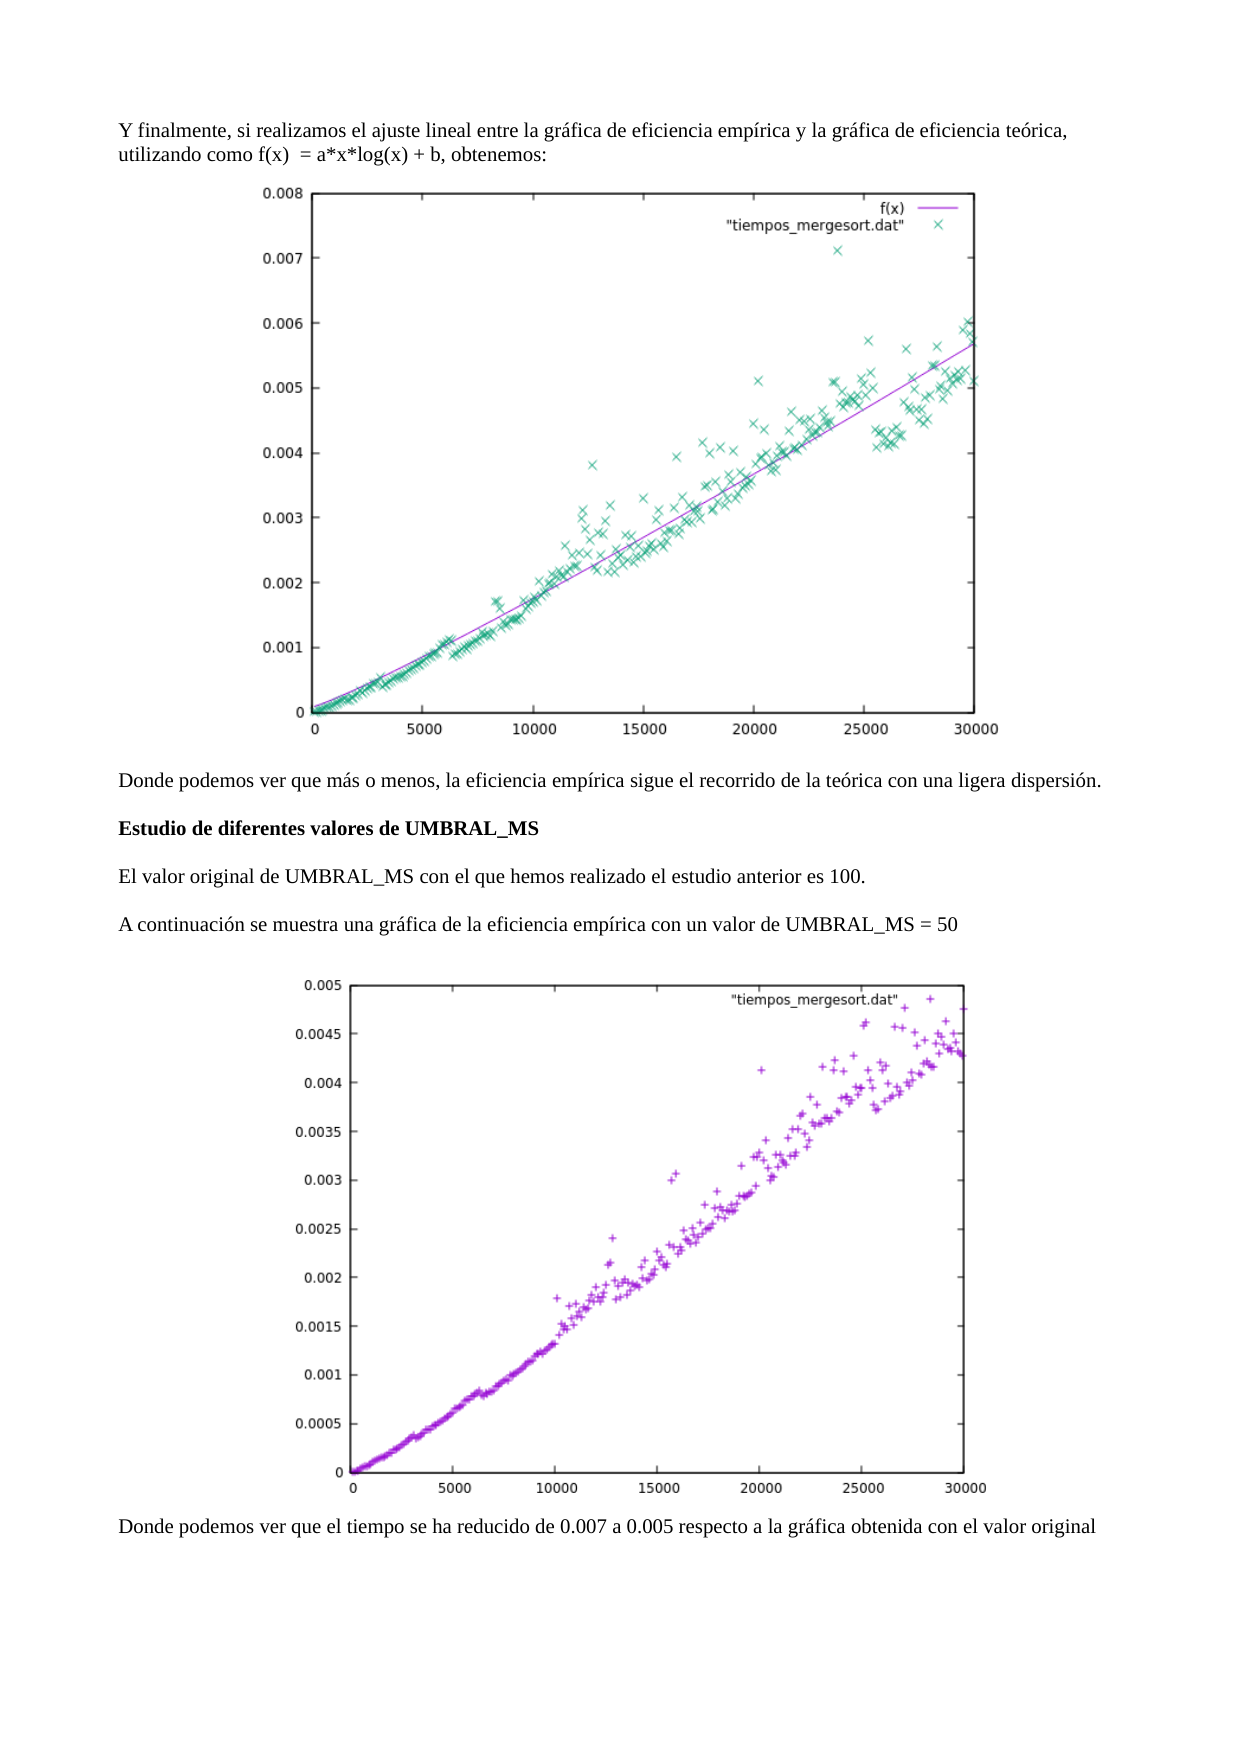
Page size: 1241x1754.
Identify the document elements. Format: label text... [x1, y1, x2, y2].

text Donde podemos ver que más o menos, la eficiencia empírica sigue el recorrido de la teórica con una ligera dispersión. [118, 768, 1122, 792]
text Estudio de diferentes valores de UMBRAL_MS [118, 816, 1122, 840]
text A continuación se muestra una gráfica de la eficiencia empírica con un valor de UMBRAL_MS = 50 [118, 912, 1122, 936]
picture [241, 176, 999, 745]
text Y finalmente, si realizamos el ajuste lineal entre la gráfica de eficiencia empírica y la gráfica de eficiencia teórica, utilizando como f(x) = a*x*log(x) + b, obtenemos: [118, 118, 1122, 166]
text El valor original de UMBRAL_MS con el que hemos realizado el estudio anterior es 100. [118, 840, 1122, 888]
picture [276, 970, 987, 1503]
text Donde podemos ver que el tiempo se ha reducido de 0.007 a 0.005 respecto a la gráfica obtenida con el valor original [118, 1514, 1122, 1538]
